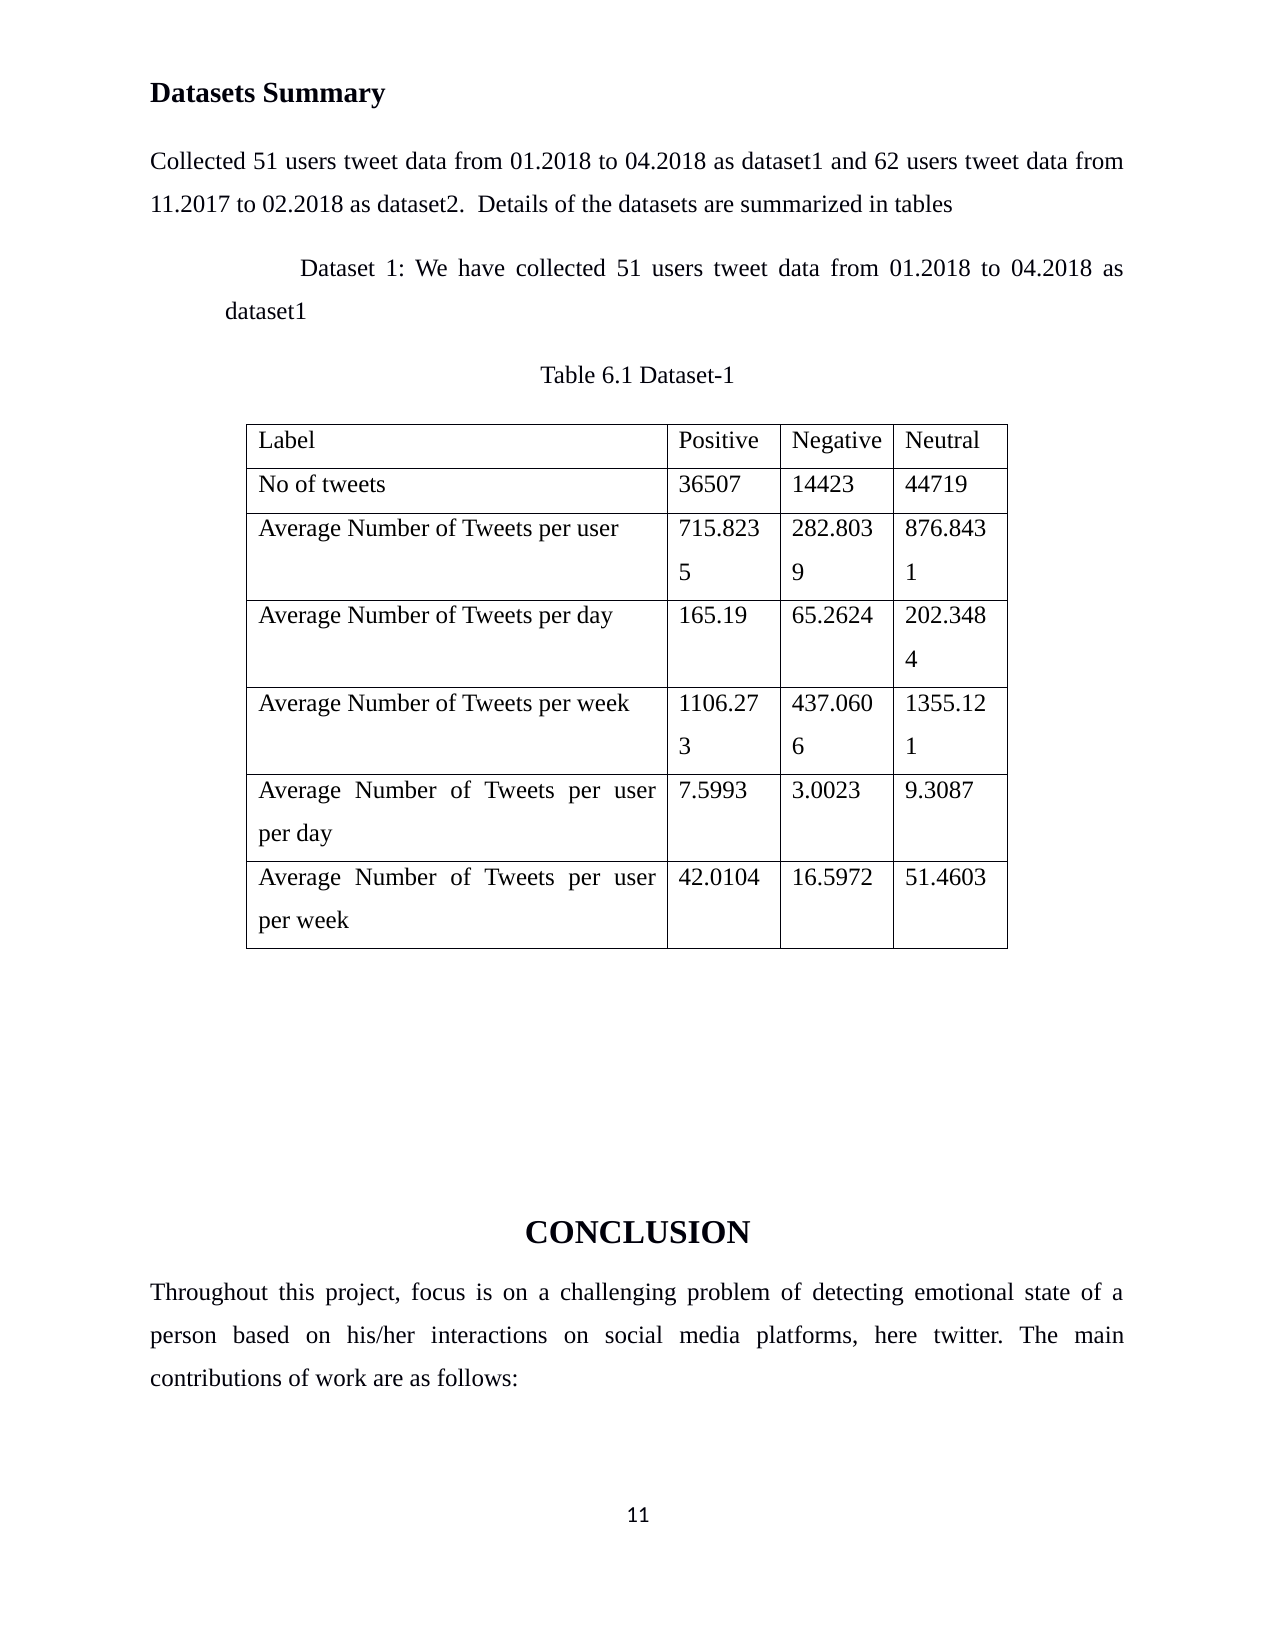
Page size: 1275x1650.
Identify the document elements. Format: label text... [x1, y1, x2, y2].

table_cell 876.8431 [894, 514, 1007, 599]
table_cell Average Number of Tweets per day [247, 601, 667, 687]
table_cell Average Number of Tweets per week [247, 688, 667, 774]
table_cell 715.8235 [668, 514, 780, 599]
table_header Positive [668, 425, 780, 468]
text Dataset 1: We have collected 51 users tweet data from 01.2018 to 04.2018 as dataset1 [225, 253, 1125, 325]
table_cell 165.19 [668, 601, 780, 687]
table_cell 44719 [894, 469, 1007, 512]
table_cell 3.0023 [781, 775, 893, 861]
table_cell 202.3484 [894, 601, 1007, 687]
table_cell 14423 [781, 469, 893, 512]
table_cell Average Number of Tweets per user [247, 514, 667, 599]
text Collected 51 users tweet data from 01.2018 to 04.2018 as dataset1 and 62 users tweet data from 11.2017 to 02.2018 as dataset2. Details of the datasets are summarized in tables [150, 146, 1125, 218]
text CONCLUSION [150, 1212, 1125, 1251]
table_cell 65.2624 [781, 601, 893, 687]
text Datasets Summary [150, 75, 1125, 108]
table_cell 51.4603 [894, 862, 1007, 948]
table_cell Average Number of Tweets per user per day [247, 775, 667, 861]
table_cell 9.3087 [894, 775, 1007, 861]
table_cell 7.5993 [668, 775, 780, 861]
table_cell No of tweets [247, 469, 667, 512]
text Table 6.1 Dataset-1 [150, 360, 1125, 389]
table_cell 437.0606 [781, 688, 893, 774]
table_cell Average Number of Tweets per user per week [247, 862, 667, 948]
table_cell 1106.273 [668, 688, 780, 774]
table_cell 36507 [668, 469, 780, 512]
table_cell 16.5972 [781, 862, 893, 948]
text Throughout this project, focus is on a challenging problem of detecting emotional state of a person based on his/her interactions on social media platforms, here twitter. The main contributions of work are as follows: [150, 1277, 1125, 1392]
table_header Negative [781, 425, 893, 468]
table_cell 42.0104 [668, 862, 780, 948]
table_cell 282.8039 [781, 514, 893, 599]
table_header Label [247, 425, 667, 468]
table_cell 1355.121 [894, 688, 1007, 774]
table_header Neutral [894, 425, 1007, 468]
